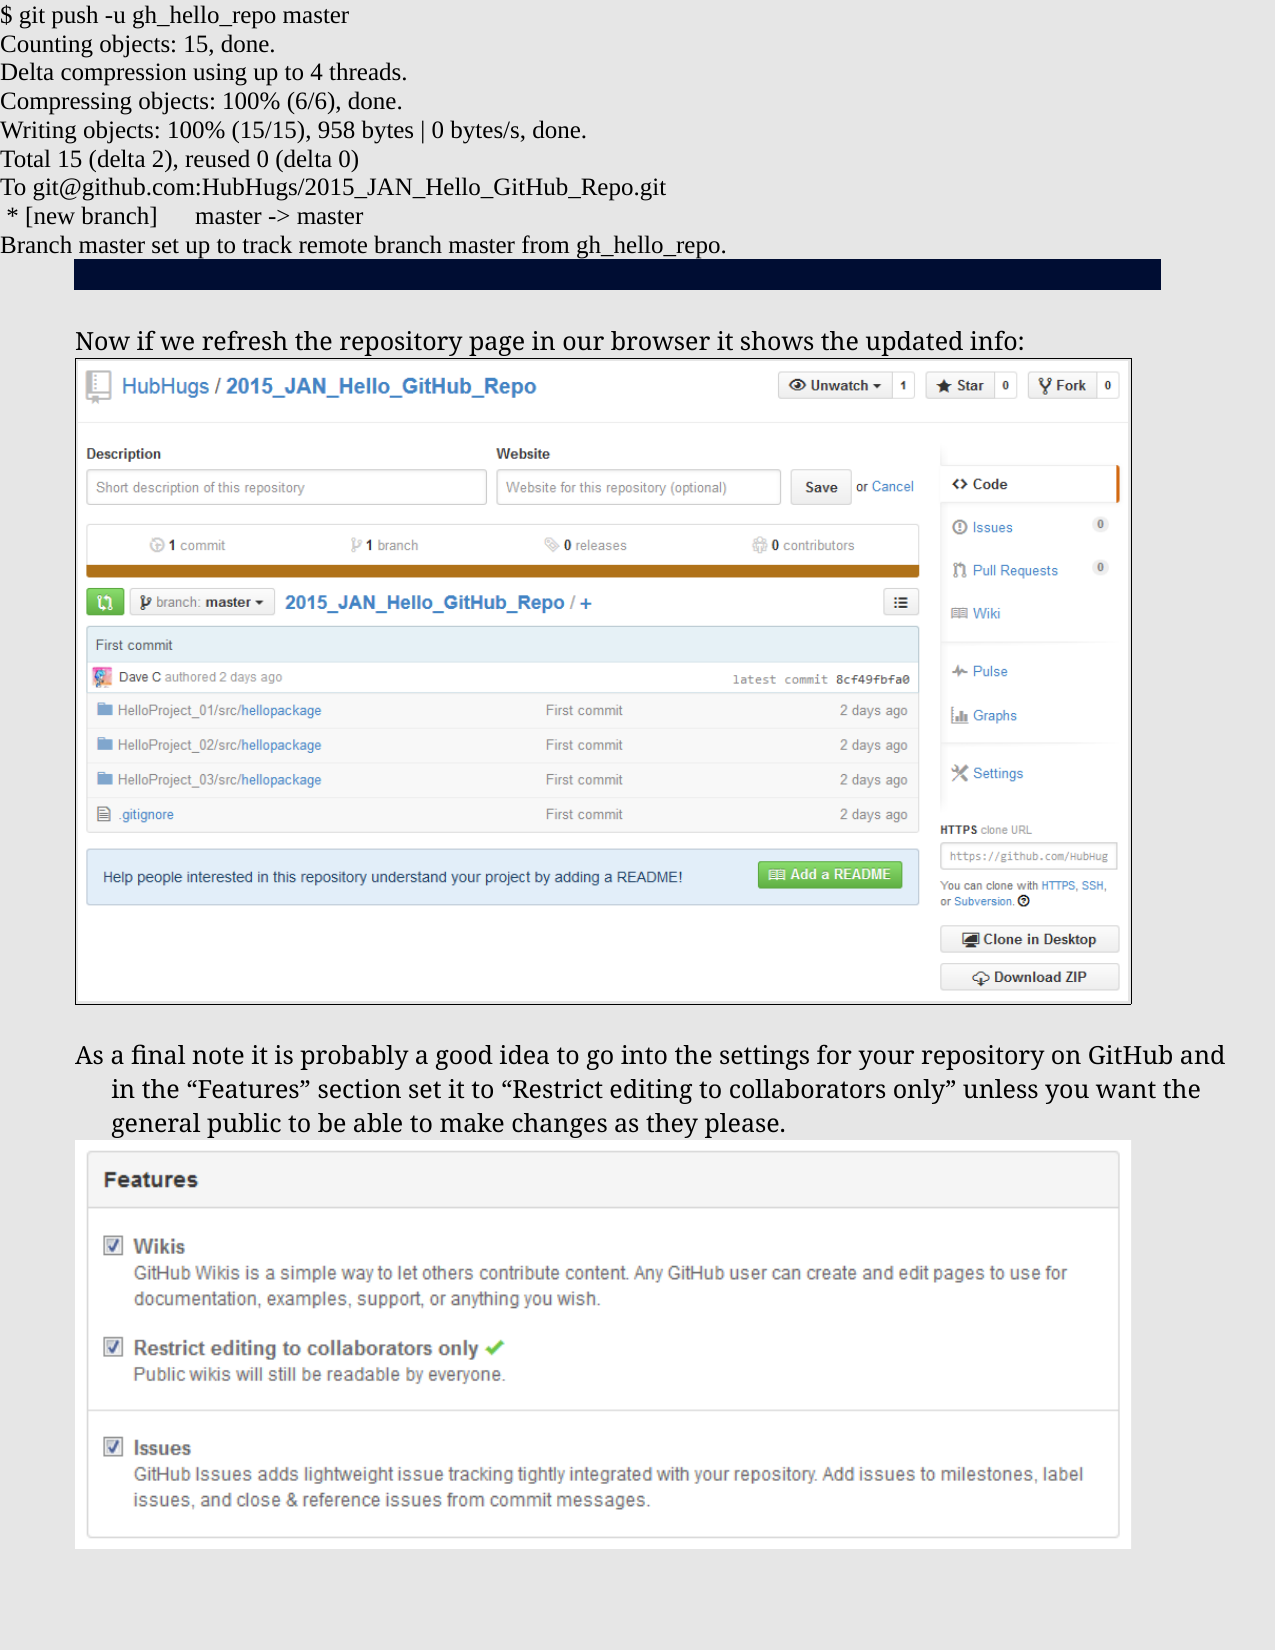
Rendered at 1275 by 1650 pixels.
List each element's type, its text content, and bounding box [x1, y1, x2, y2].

text * [new branch] master -> master [0, 201, 1275, 230]
text Writing objects: 100% (15/15), 958 bytes | 0 bytes/s, done. [0, 115, 1275, 144]
picture [75, 1140, 1132, 1549]
text Counting objects: 15, done. [0, 29, 1275, 57]
text To git@github.com:HubHugs/2015_JAN_Hello_GitHub_Repo.git [0, 172, 1275, 201]
text Now if we refresh the repository page in our browser it shows the updated info: [75, 324, 1239, 358]
text $ git push -u gh_hello_repo master [0, 0, 1275, 29]
text Branch master set up to track remote branch master from gh_hello_repo. [0, 230, 1275, 259]
text Total 15 (delta 2), reused 0 (delta 0) [0, 144, 1275, 172]
text Delta compression using up to 4 threads. [0, 57, 1275, 86]
text As a final note it is probably a good idea to go into the settings for your repository on GitHub and in the “Features” section set it to “Restrict editing to collaborators only” unless you want the general public to be able to make changes as they please. [75, 1038, 1239, 1140]
text Compressing objects: 100% (6/6), done. [0, 86, 1275, 115]
picture [78, 361, 1128, 1001]
